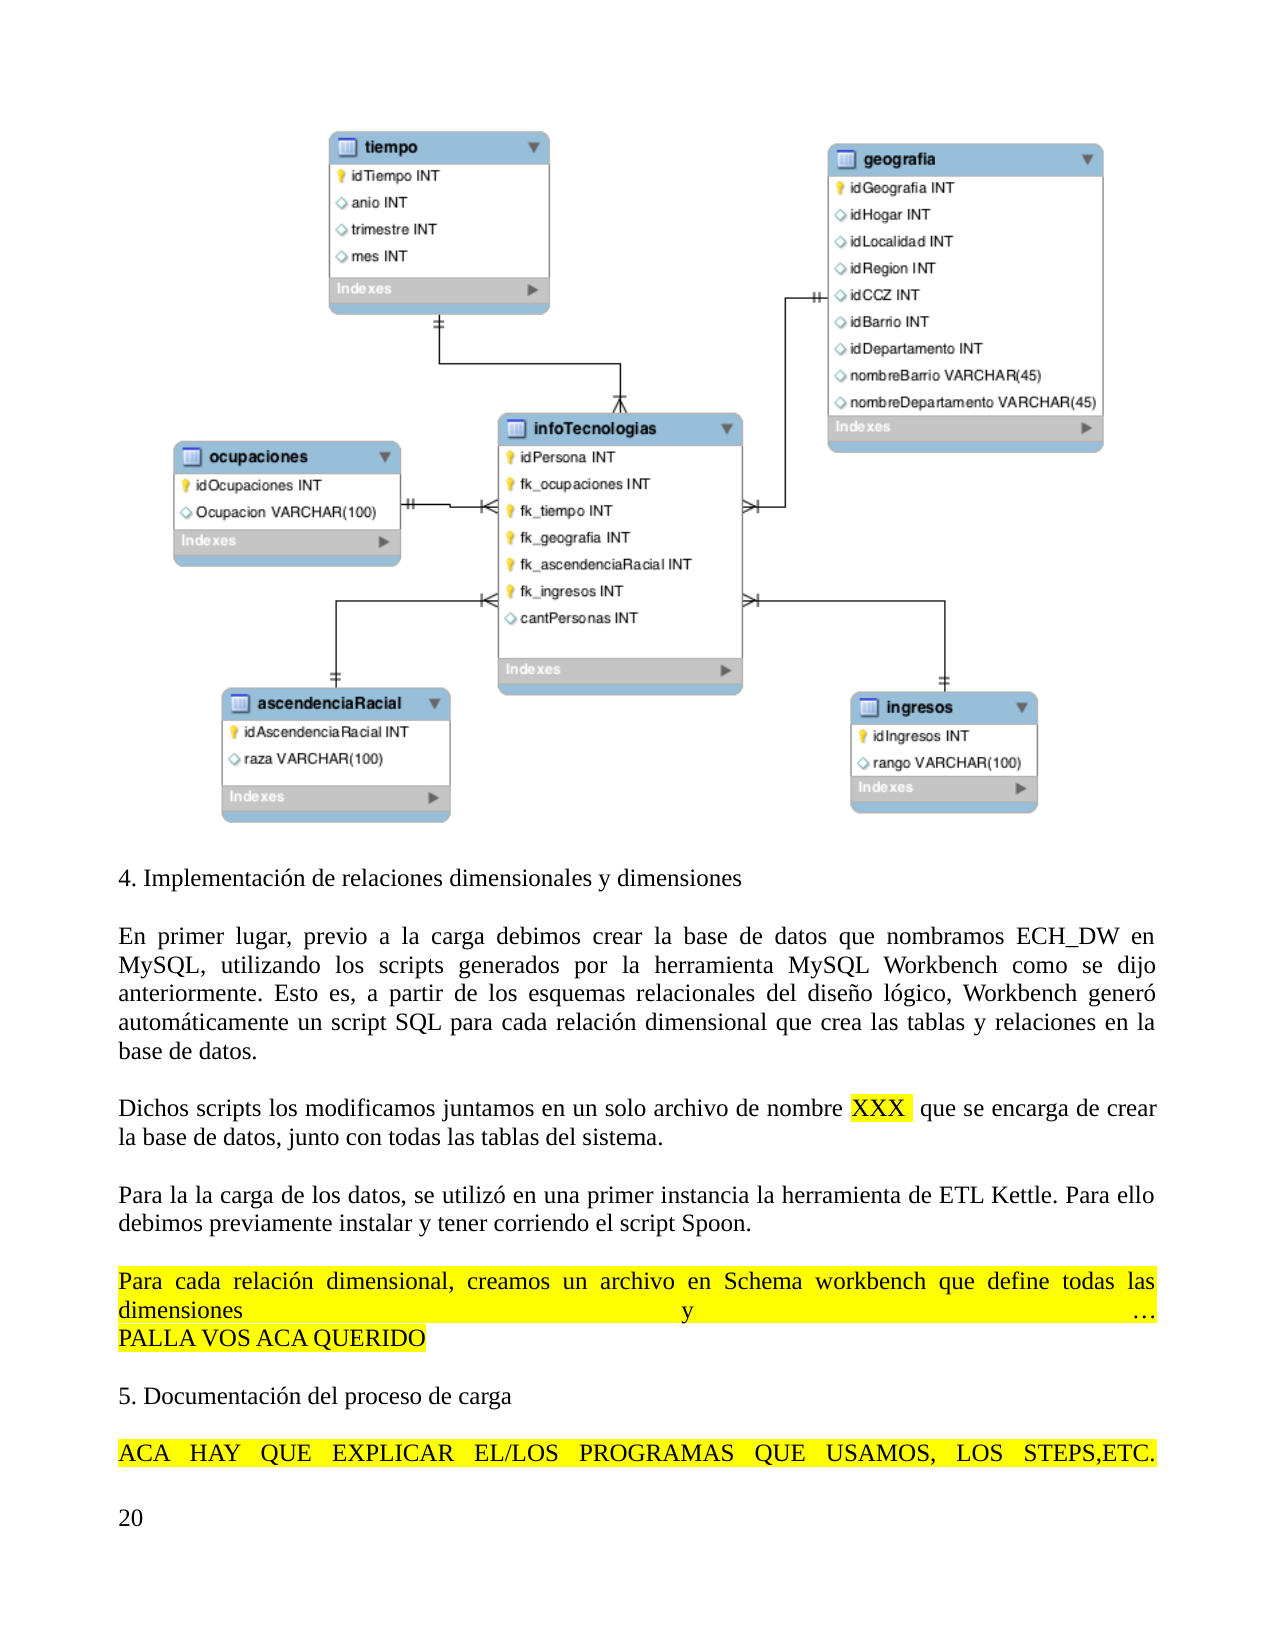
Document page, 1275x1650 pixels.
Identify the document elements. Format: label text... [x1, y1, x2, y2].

text Para la la carga de los datos, se utilizó en una primer instancia la herramienta de ETL Kettle. Para ello debimos previamente instalar y tener corriendo el script Spoon. [118, 1180, 1157, 1237]
picture [160, 118, 1116, 835]
text 5. Documentación del proceso de carga [118, 1381, 1157, 1410]
text Dichos scripts los modificamos juntamos en un solo archivo de nombre XXX que se encarga de crear la base de datos, junto con todas las tablas del sistema. [118, 1093, 1157, 1151]
text Para cada relación dimensional, creamos un archivo en Schema workbench que define todas las dimensiones y … PALLA VOS ACA QUERIDO [118, 1266, 1157, 1352]
text En primer lugar, previo a la carga debimos crear la base de datos que nombramos ECH_DW en MySQL, utilizando los scripts generados por la herramienta MySQL Workbench como se dijo anteriormente. Esto es, a partir de los esquemas relacionales del diseño lógico, Workbench generó automáticamente un script SQL para cada relación dimensional que crea las tablas y relaciones en la base de datos. [118, 921, 1157, 1065]
text ACA HAY QUE EXPLICAR EL/LOS PROGRAMAS QUE USAMOS, LOS STEPS,ETC. [118, 1438, 1157, 1467]
text 4. Implementación de relaciones dimensionales y dimensiones [118, 863, 1157, 892]
